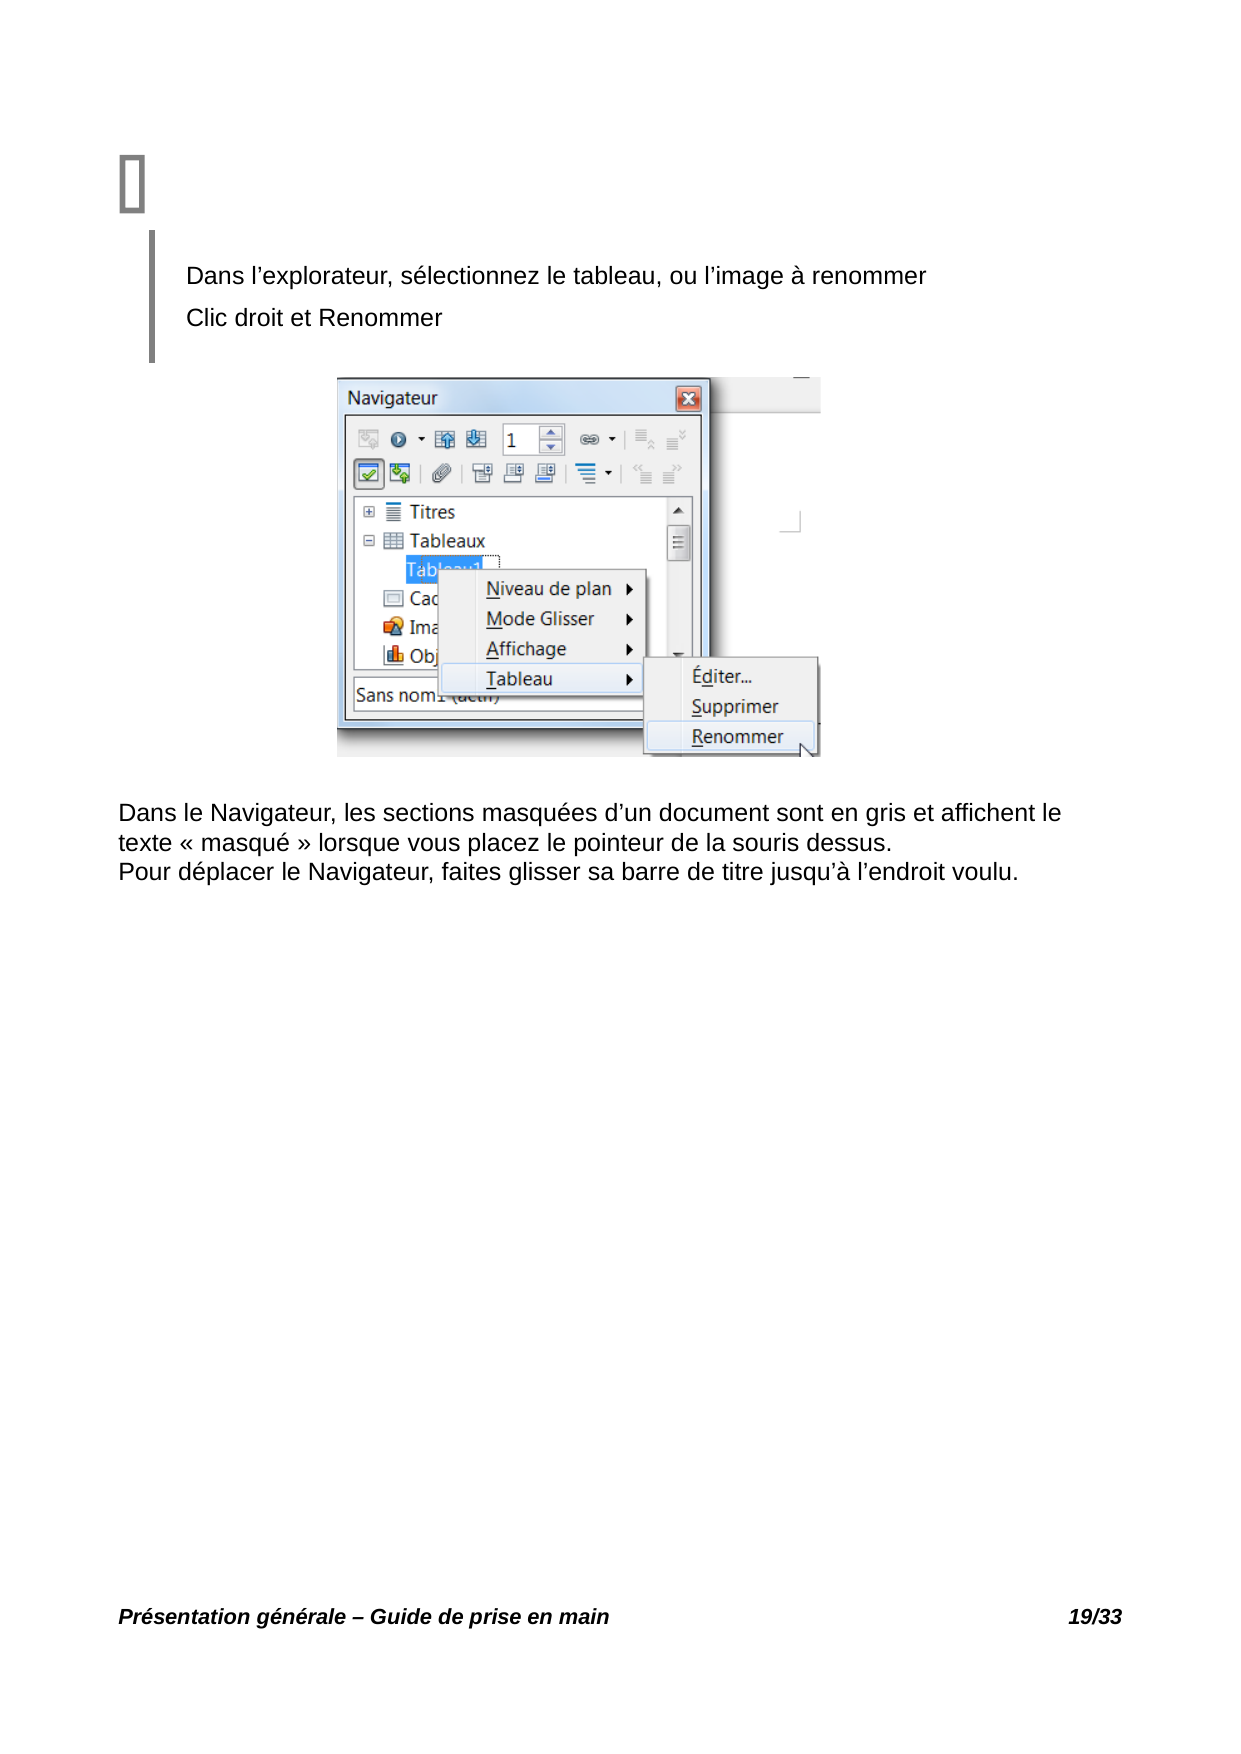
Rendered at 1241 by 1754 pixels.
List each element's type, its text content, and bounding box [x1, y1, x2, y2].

text Clic droit et Renommer [155, 271, 1122, 363]
picture [337, 377, 821, 757]
text 8 [118, 154, 1122, 230]
text Dans l’explorateur, sélectionnez le tableau, ou l’image à renommer [155, 230, 1122, 271]
text Dans le Navigateur, les sections masquées d’un document sont en gris et affichent le texte « masqué » lorsque vous placez le pointeur de la souris dessus. [118, 798, 1122, 857]
text Pour déplacer le Navigateur, faites glisser sa barre de titre jusqu’à l’endroit voulu. [118, 857, 1122, 886]
